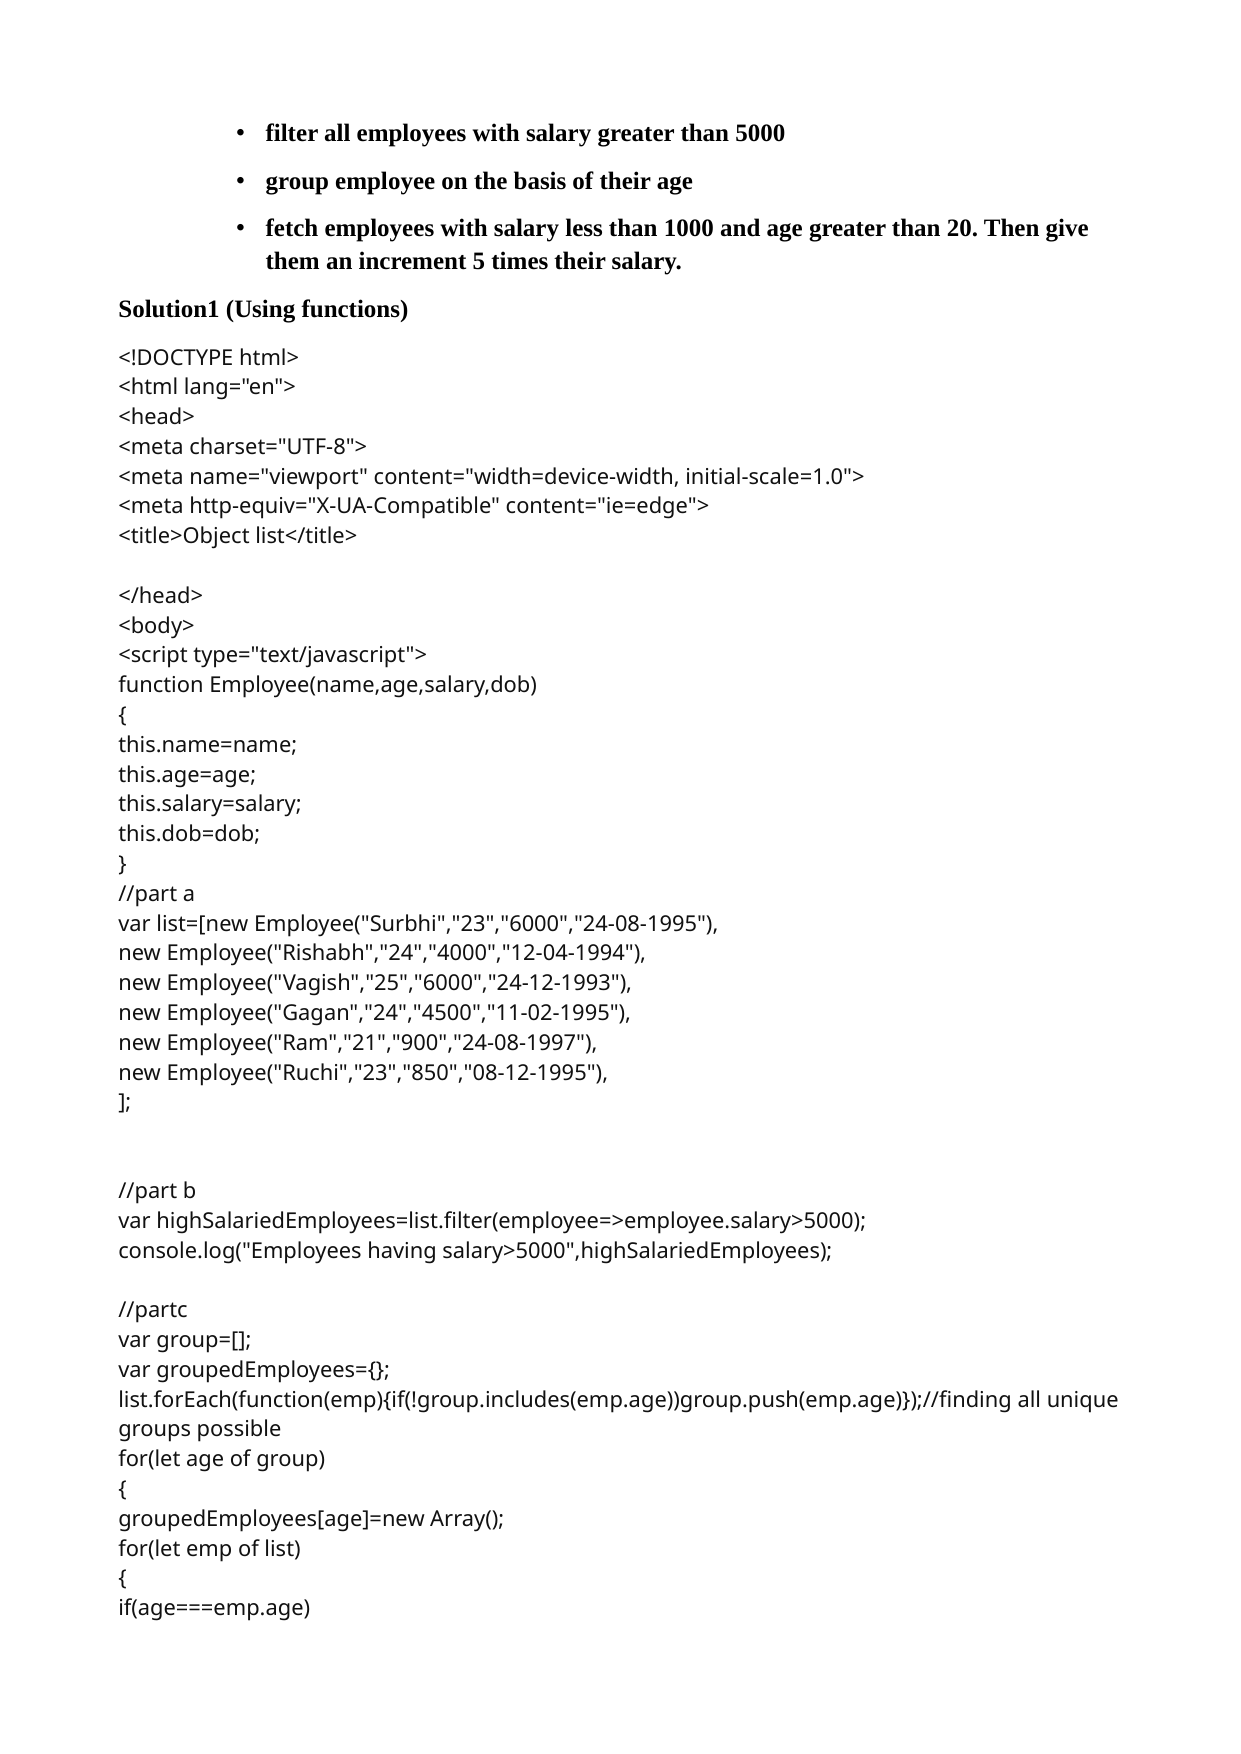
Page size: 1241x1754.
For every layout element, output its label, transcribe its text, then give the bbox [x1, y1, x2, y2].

text for(let age of group) [118, 1443, 1122, 1473]
text <meta name="viewport" content="width=device-width, initial-scale=1.0"> [118, 461, 1122, 491]
text groupedEmployees[age]=new Array(); [118, 1503, 1122, 1533]
text <title>Object list</title> [118, 520, 1122, 550]
text this.salary=salary; [118, 788, 1122, 818]
text <meta charset="UTF-8"> [118, 431, 1122, 461]
text <meta http-equiv="X-UA-Compatible" content="ie=edge"> [118, 491, 1122, 520]
text this.dob=dob; [118, 818, 1122, 848]
text this.name=name; [118, 729, 1122, 758]
text <head> [118, 401, 1122, 431]
list filter all employees with salary greater than 5000 [236, 118, 1122, 147]
text this.age=age; [118, 758, 1122, 788]
text var list=[new Employee("Surbhi","23","6000","24-08-1995"), [118, 907, 1122, 937]
text console.log("Employees having salary>5000",highSalariedEmployees); [118, 1235, 1122, 1264]
text Solution1 (Using functions) [118, 294, 1122, 323]
text <script type="text/javascript"> [118, 639, 1122, 669]
list group employee on the basis of their age [236, 166, 1122, 194]
text new Employee("Gagan","24","4500","11-02-1995"), [118, 997, 1122, 1027]
text for(let emp of list) [118, 1533, 1122, 1562]
text } [118, 848, 1122, 878]
text { [118, 699, 1122, 729]
text //part a [118, 878, 1122, 907]
list fetch employees with salary less than 1000 and age greater than 20. Then give them an increment 5 times their salary. [236, 213, 1122, 275]
text </head> [118, 580, 1122, 609]
text new Employee("Vagish","25","6000","24-12-1993"), [118, 967, 1122, 997]
text <body> [118, 609, 1122, 639]
text ]; [118, 1086, 1122, 1116]
text list.forEach(function(emp){if(!group.includes(emp.age))group.push(emp.age)});//finding all unique groups possible [118, 1384, 1122, 1443]
text new Employee("Ram","21","900","24-08-1997"), [118, 1027, 1122, 1056]
text //part b [118, 1175, 1122, 1205]
text { [118, 1473, 1122, 1503]
text var group=[]; [118, 1324, 1122, 1354]
text { [118, 1562, 1122, 1592]
text var highSalariedEmployees=list.filter(employee=>employee.salary>5000); [118, 1205, 1122, 1235]
text new Employee("Ruchi","23","850","08-12-1995"), [118, 1056, 1122, 1086]
text <!DOCTYPE html> [118, 342, 1122, 371]
text //partc [118, 1294, 1122, 1324]
text var groupedEmployees={}; [118, 1354, 1122, 1384]
text if(age===emp.age) [118, 1592, 1122, 1622]
text new Employee("Rishabh","24","4000","12-04-1994"), [118, 937, 1122, 967]
text function Employee(name,age,salary,dob) [118, 669, 1122, 699]
text <html lang="en"> [118, 371, 1122, 401]
